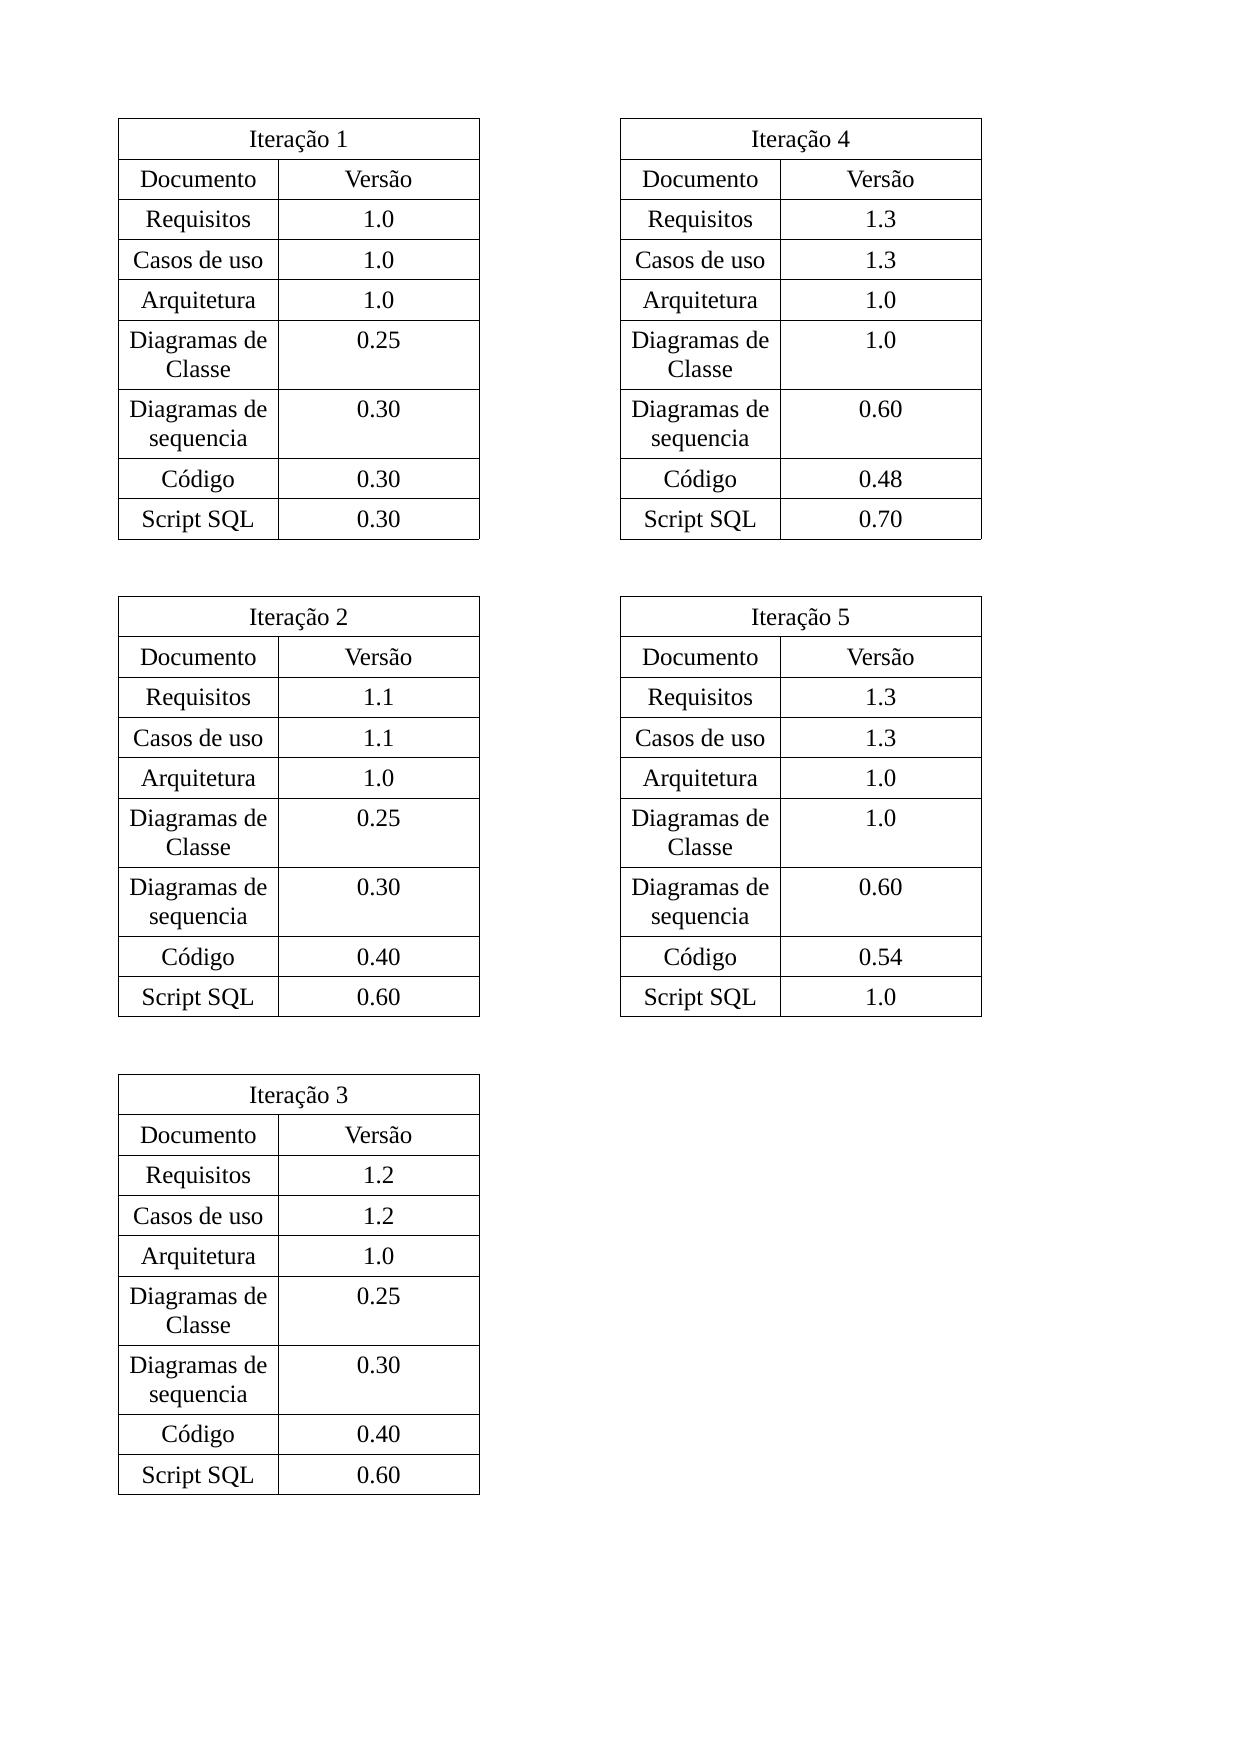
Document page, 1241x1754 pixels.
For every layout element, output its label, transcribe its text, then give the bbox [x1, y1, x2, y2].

table_cell Requisitos [621, 678, 780, 717]
table_cell Código [119, 459, 278, 498]
table_cell 0.60 [279, 977, 479, 1016]
table_cell 0.40 [279, 937, 479, 976]
table_cell 0.25 [279, 321, 479, 389]
table_cell Diagramas de sequencia [119, 390, 278, 458]
table_cell 1.0 [781, 977, 981, 1016]
table_cell 0.30 [279, 868, 479, 936]
table_cell Casos de uso [621, 240, 780, 279]
table_header Iteração 3 [119, 1075, 479, 1114]
table_cell 0.60 [781, 868, 981, 936]
table_cell 1.0 [279, 1236, 479, 1276]
table_cell Diagramas de Classe [621, 799, 780, 867]
table_cell 1.0 [781, 280, 981, 320]
table_cell Diagramas de sequencia [621, 390, 780, 458]
table_cell Documento [119, 160, 278, 199]
table_cell Script SQL [621, 499, 780, 538]
table_cell Versão [279, 160, 479, 199]
table_cell 0.70 [781, 499, 981, 538]
table_cell Código [621, 937, 780, 976]
table_cell 1.0 [279, 200, 479, 239]
table_cell 0.30 [279, 390, 479, 458]
table_cell Arquitetura [119, 758, 278, 798]
table_cell 1.1 [279, 678, 479, 717]
table_cell Diagramas de sequencia [119, 1346, 278, 1414]
table_cell Script SQL [119, 977, 278, 1016]
table_cell 0.60 [279, 1455, 479, 1494]
table_cell Documento [119, 637, 278, 677]
table_cell Arquitetura [621, 758, 780, 798]
table_cell 0.54 [781, 937, 981, 976]
table_cell 0.30 [279, 459, 479, 498]
table_cell 1.1 [279, 718, 479, 757]
table_cell Casos de uso [621, 718, 780, 757]
table_cell 1.0 [781, 758, 981, 798]
table_cell 0.25 [279, 799, 479, 867]
table_cell 0.60 [781, 390, 981, 458]
table_cell Script SQL [119, 1455, 278, 1494]
table_header Iteração 1 [119, 119, 479, 158]
table_cell 1.0 [781, 799, 981, 867]
table_cell Arquitetura [119, 280, 278, 320]
table_cell Diagramas de Classe [119, 1277, 278, 1344]
table_cell 1.2 [279, 1156, 479, 1195]
table_cell Arquitetura [119, 1236, 278, 1276]
table_cell Script SQL [621, 977, 780, 1016]
table_cell 1.3 [781, 240, 981, 279]
table_cell Versão [781, 637, 981, 677]
table_cell Diagramas de sequencia [119, 868, 278, 936]
table_cell Requisitos [621, 200, 780, 239]
table_cell 1.0 [279, 758, 479, 798]
table_cell 1.3 [781, 718, 981, 757]
table_cell Documento [621, 160, 780, 199]
table_cell 0.48 [781, 459, 981, 498]
table_header Iteração 2 [119, 597, 479, 636]
table_cell Documento [119, 1115, 278, 1154]
table_cell Casos de uso [119, 240, 278, 279]
table_cell Versão [279, 1115, 479, 1154]
table_cell Versão [279, 637, 479, 677]
table_cell Requisitos [119, 200, 278, 239]
table_cell Diagramas de Classe [621, 321, 780, 389]
table_cell 1.0 [279, 280, 479, 320]
table_cell 0.30 [279, 499, 479, 538]
table_cell 0.30 [279, 1346, 479, 1414]
table_cell 1.3 [781, 200, 981, 239]
table_cell Diagramas de Classe [119, 799, 278, 867]
table_cell Documento [621, 637, 780, 677]
table_cell Diagramas de Classe [119, 321, 278, 389]
table_cell Casos de uso [119, 1196, 278, 1235]
table_cell Requisitos [119, 1156, 278, 1195]
table_cell Diagramas de sequencia [621, 868, 780, 936]
table_cell 1.0 [279, 240, 479, 279]
table_header Iteração 4 [621, 119, 981, 158]
table_cell 1.0 [781, 321, 981, 389]
table_cell Código [119, 1415, 278, 1454]
table_cell 0.40 [279, 1415, 479, 1454]
table_cell Arquitetura [621, 280, 780, 320]
table_cell 1.2 [279, 1196, 479, 1235]
table_cell Versão [781, 160, 981, 199]
table_cell Casos de uso [119, 718, 278, 757]
table_cell Código [119, 937, 278, 976]
table_cell Script SQL [119, 499, 278, 538]
table_cell 1.3 [781, 678, 981, 717]
table_cell Requisitos [119, 678, 278, 717]
table_header Iteração 5 [621, 597, 981, 636]
table_cell Código [621, 459, 780, 498]
table_cell 0.25 [279, 1277, 479, 1344]
